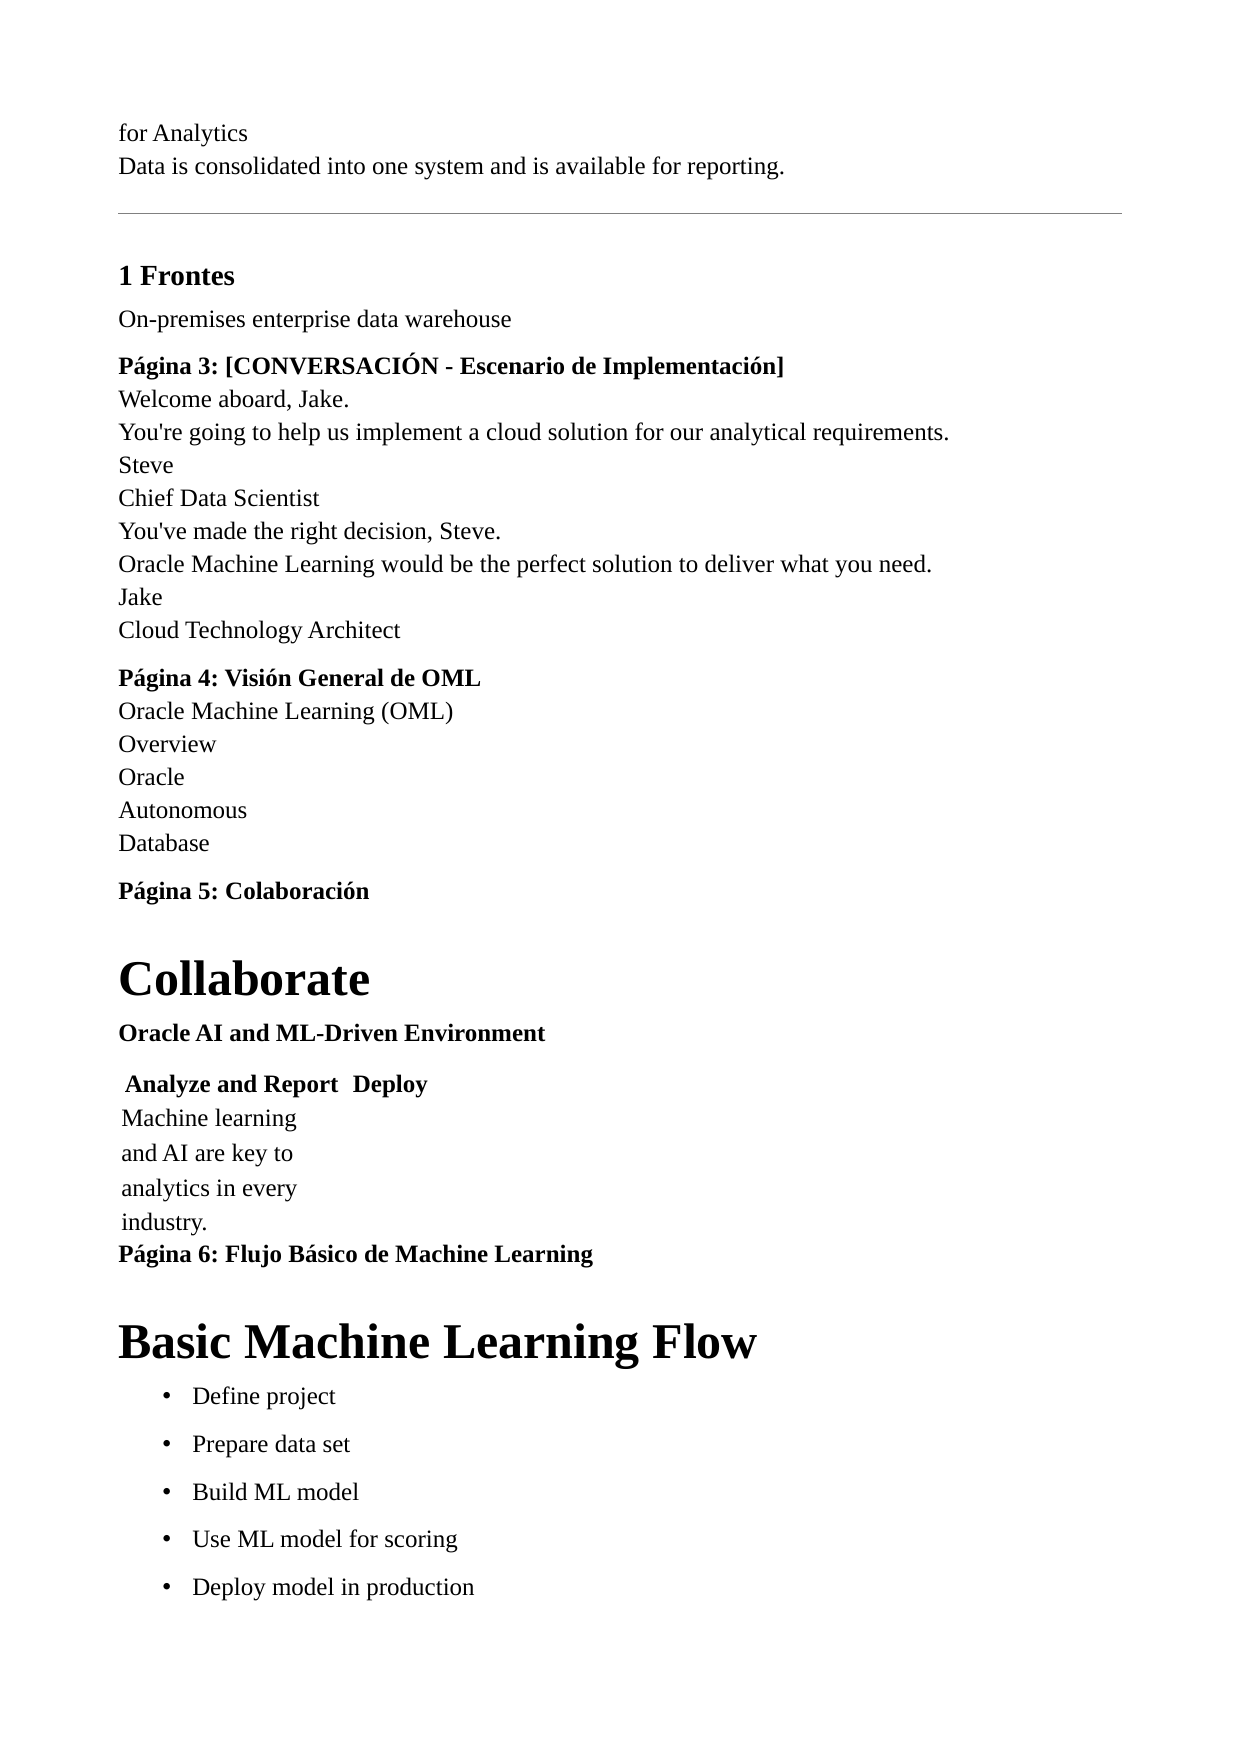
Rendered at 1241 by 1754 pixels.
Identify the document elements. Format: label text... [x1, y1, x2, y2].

list Use ML model for scoring [162, 1524, 1122, 1553]
table_cell [345, 1204, 435, 1239]
subtitle Basic Machine Learning Flow [118, 1311, 1122, 1369]
text On-premises enterprise data warehouse [118, 304, 1122, 332]
table_cell [345, 1135, 435, 1170]
list Define project [162, 1381, 1122, 1410]
subtitle 1 Frontes [118, 258, 1122, 291]
table_cell and AI are key to [118, 1135, 345, 1170]
list Deploy model in production [162, 1572, 1122, 1601]
table_cell analytics in every [118, 1170, 345, 1204]
table_header Analyze and Report [118, 1066, 345, 1101]
table_cell industry. [118, 1204, 345, 1239]
text Página 4: Visión General de OML Oracle Machine Learning (OML) Overview Oracle Autonomous Database [118, 663, 1122, 857]
text Página 6: Flujo Básico de Machine Learning [118, 1239, 1122, 1268]
text Página 3: [CONVERSACIÓN - Escenario de Implementación] Welcome aboard, Jake. You're going to help us implement a cloud solution for our analytical requirements. Steve Chief Data Scientist You've made the right decision, Steve. Oracle Machine Learning would be the perfect solution to deliver what you need. Jake Cloud Technology Architect [118, 351, 1122, 644]
table_cell [345, 1170, 435, 1204]
text for Analytics Data is consolidated into one system and is available for reporting. [118, 118, 1122, 180]
subtitle Collaborate [118, 948, 1122, 1006]
table_header Deploy [345, 1066, 435, 1101]
text Página 5: Colaboración [118, 876, 1122, 904]
list Build ML model [162, 1477, 1122, 1505]
table_cell Machine learning [118, 1101, 345, 1135]
table_cell [345, 1101, 435, 1135]
text Oracle AI and ML-Driven Environment [118, 1018, 1122, 1047]
list Prepare data set [162, 1429, 1122, 1458]
